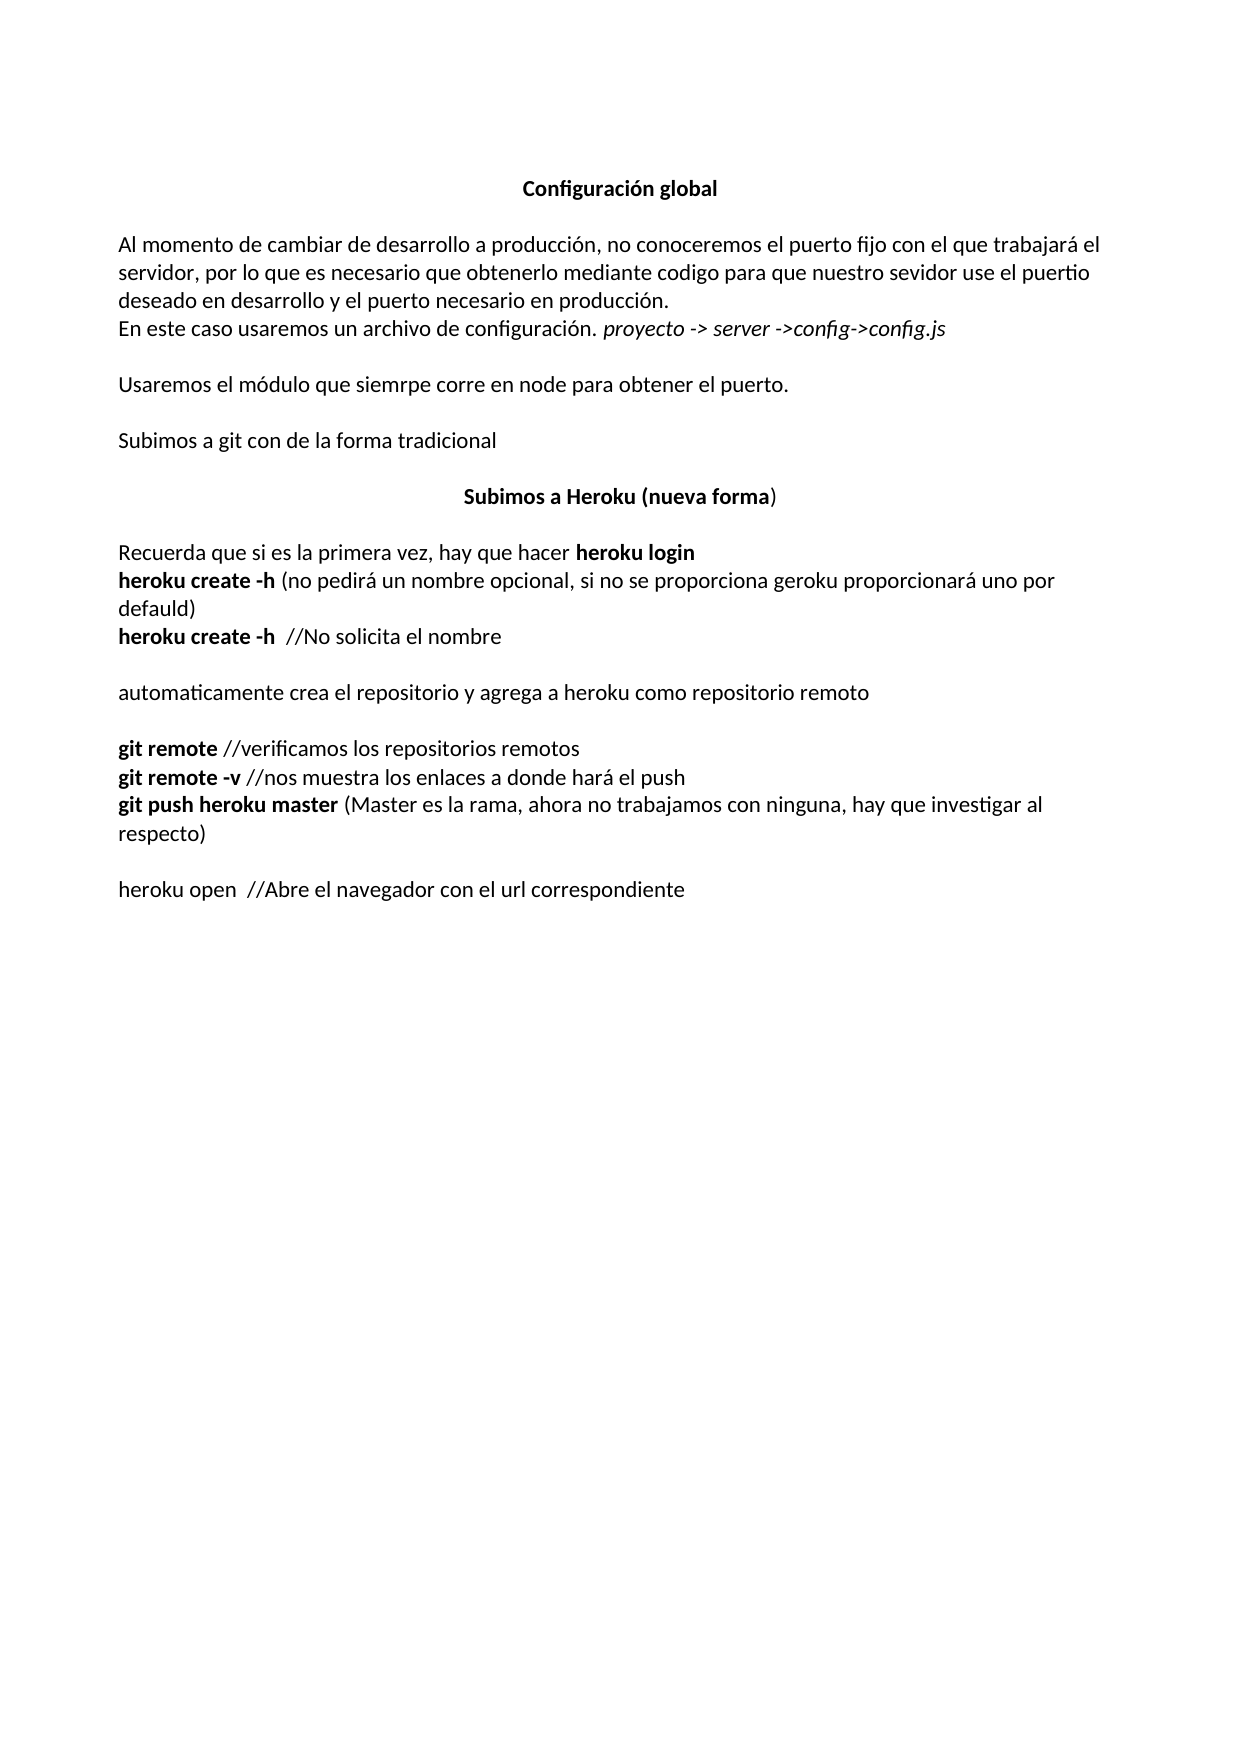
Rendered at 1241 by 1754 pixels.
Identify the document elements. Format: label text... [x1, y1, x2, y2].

text Subimos a Heroku (nueva forma) [118, 482, 1122, 510]
text Subimos a git con de la forma tradicional [118, 426, 1122, 454]
text En este caso usaremos un archivo de configuración. proyecto -> server ->config->config.js [118, 314, 1122, 342]
text automaticamente crea el repositorio y agrega a heroku como repositorio remoto [118, 678, 1122, 707]
text git remote //verificamos los repositorios remotos [118, 734, 1122, 763]
text git remote -v //nos muestra los enlaces a donde hará el push [118, 763, 1122, 791]
text heroku create -h //No solicita el nombre [118, 622, 1122, 651]
text Usaremos el módulo que siemrpe corre en node para obtener el puerto. [118, 370, 1122, 398]
text Configuración global [118, 174, 1122, 202]
text heroku open //Abre el navegador con el url correspondiente [118, 875, 1122, 903]
text git push heroku master (Master es la rama, ahora no trabajamos con ninguna, hay que investigar al respecto) [118, 791, 1122, 847]
text Al momento de cambiar de desarrollo a producción, no conoceremos el puerto fijo con el que trabajará el servidor, por lo que es necesario que obtenerlo mediante codigo para que nuestro sevidor use el puertio deseado en desarrollo y el puerto necesario en producción. [118, 230, 1122, 314]
text heroku create -h (no pedirá un nombre opcional, si no se proporciona geroku proporcionará uno por defauld) [118, 566, 1122, 622]
text Recuerda que si es la primera vez, hay que hacer heroku login [118, 538, 1122, 566]
